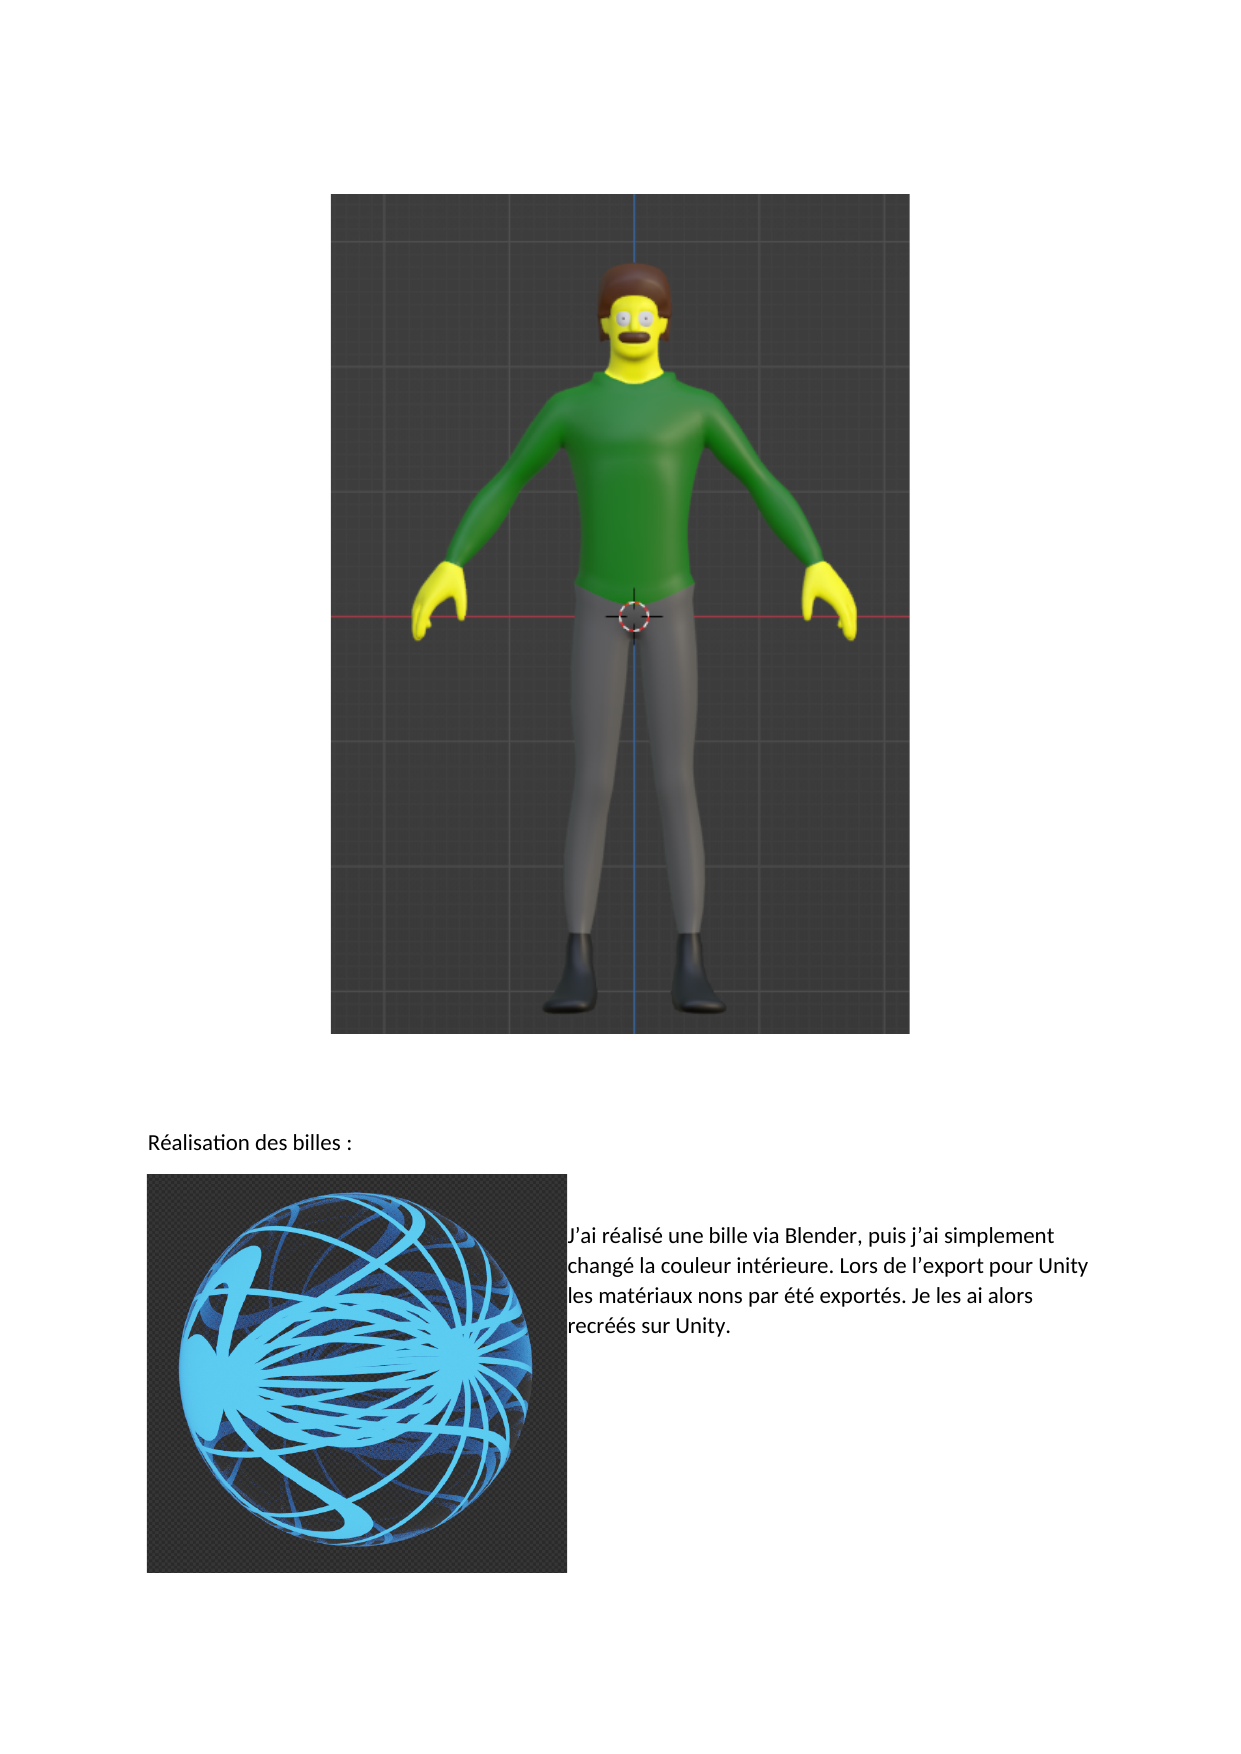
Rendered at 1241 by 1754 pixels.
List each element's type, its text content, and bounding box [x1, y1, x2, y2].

text Réalisation des billes : [148, 1128, 1093, 1156]
text J’ai réalisé une bille via Blender, puis j’ai simplement changé la couleur intérieure. Lors de l’export pour Unity les matériaux nons par été exportés. Je les ai alors recréés sur Unity. [568, 1221, 1093, 1339]
